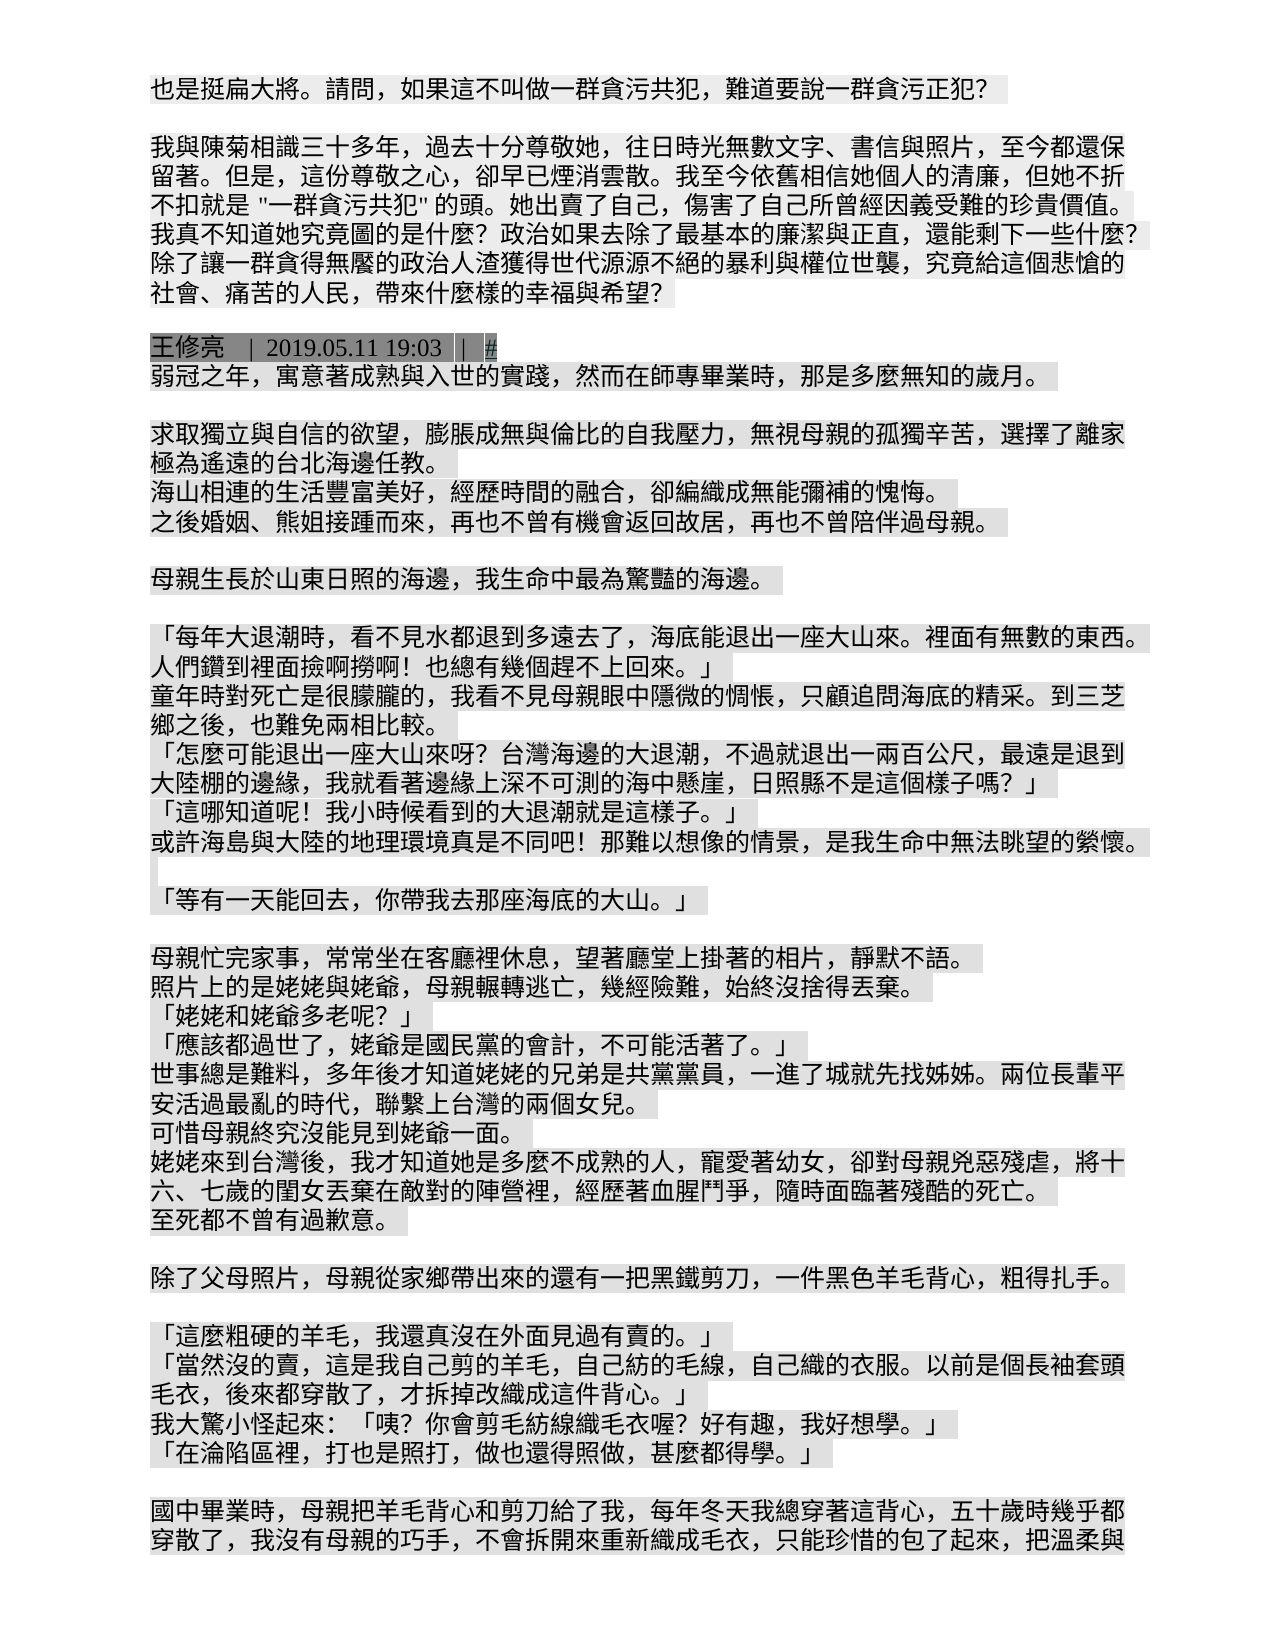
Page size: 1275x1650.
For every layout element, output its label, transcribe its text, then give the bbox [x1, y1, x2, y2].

text 王修亮 | 2019.05.11 19:03 | # [150, 333, 1125, 362]
text 弱冠之年，寓意著成熟與入世的實踐，然而在師專畢業時，那是多麼無知的歲月。 求取獨立與自信的欲望，膨脹成無與倫比的自我壓力，無視母親的孤獨辛苦，選擇了離家極為遙遠的台北海邊任教。 海山相連的生活豐富美好，經歷時間的融合，卻編織成無能彌補的愧悔。 之後婚姻、熊姐接踵而來，再也不曾有機會返回故居，再也不曾陪伴過母親。 母親生長於山東日照的海邊，我生命中最為驚豔的海邊。 「每年大退潮時，看不見水都退到多遠去了，海底能退出一座大山來。裡面有無數的東西。人們鑽到裡面撿啊撈啊！也總有幾個趕不上回來。」 童年時對死亡是很朦朧的，我看不見母親眼中隱微的惆悵，只顧追問海底的精采。到三芝鄉之後，也難免兩相比較。 「怎麼可能退出一座大山來呀？台灣海邊的大退潮，不過就退出一兩百公尺，最遠是退到大陸棚的邊緣，我就看著邊緣上深不可測的海中懸崖，日照縣不是這個樣子嗎？」 「這哪知道呢！我小時候看到的大退潮就是這樣子。」 或許海島與大陸的地理環境真是不同吧！那難以想像的情景，是我生命中無法眺望的縈懷。 「等有一天能回去，你帶我去那座海底的大山。」 母親忙完家事，常常坐在客廳裡休息，望著廳堂上掛著的相片，靜默不語。 照片上的是姥姥與姥爺，母親輾轉逃亡，幾經險難，始終沒捨得丟棄。 「姥姥和姥爺多老呢？」 「應該都過世了，姥爺是國民黨的會計，不可能活著了。」 世事總是難料，多年後才知道姥姥的兄弟是共黨黨員，一進了城就先找姊姊。兩位長輩平安活過最亂的時代，聯繫上台灣的兩個女兒。 可惜母親終究沒能見到姥爺一面。 姥姥來到台灣後，我才知道她是多麼不成熟的人，寵愛著幼女，卻對母親兇惡殘虐，將十六、七歲的閨女丟棄在敵對的陣營裡，經歷著血腥鬥爭，隨時面臨著殘酷的死亡。 至死都不曾有過歉意。 除了父母照片，母親從家鄉帶出來的還有一把黑鐵剪刀，一件黑色羊毛背心，粗得扎手。 「這麼粗硬的羊毛，我還真沒在外面見過有賣的。」 「當然沒的賣，這是我自己剪的羊毛，自己紡的毛線，自己織的衣服。以前是個長袖套頭毛衣，後來都穿散了，才拆掉改織成這件背心。」 我大驚小怪起來：「咦？你會剪毛紡線織毛衣喔？好有趣，我好想學。」 「在淪陷區裡，打也是照打，做也還得照做，甚麼都得學。」 國中畢業時，母親把羊毛背心和剪刀給了我，每年冬天我總穿著這背心，五十歲時幾乎都穿散了，我沒有母親的巧手，不會拆開來重新織成毛衣，只能珍惜的包了起來，把溫柔與愧悔存在衣櫥裡。那把黑鐵剪刀，已經鈍的不能用了，我卻沒法子丟棄，沒法子丟棄混雜著歲月的悲痛懷想。 母親過世後，我大病到彌留的狀態，數年行動不便，不曾外出。眷村改建之前，哥哥陸陸續續整理了故居，給我帶來些照片和書籍。 一生的痕跡，就剩下這些了。 年過耳順，我亦垂垂老矣，對世事已經逐漸淡然，但是，為何人生的修練可以一切俱往，母親卻仍是永恆的哀傷？ 母親，我每年總是去打開包裹，和熊姐一起撫摸那件黑色的羊毛背心，試試黑鐵剪刀，述說你當年坐在客廳，和我絮絮而談的情境。 母親，有一天，我會帶著熊姐，去日照看看那退潮之後海底的大山。 母親，我想再當一次無憂無知的女兒。 [150, 362, 1125, 1555]
text 卡韓政變(38)：人渣黨只有兩種人 陳真 2019. 05. 11. 韓國瑜之深得民心 (至少是深得我心)，不是因為他知識淵博或口才伶俐。事實上，他並不淵博，更不伶俐。他之得人心，無非正是因為他的心之赤忱。心雖然看不見，但敏感的人自然就能感受到。台灣政壇，自古至今，幾乎都是私心盤算，極少有著像陳定南、韓國瑜或林義雄這樣的無私君子。記憶所及，大約是1977年或更早，我念國中時，林義雄以第一高票選上省議員，他當時曾說了一句話，讓年少的我十分感動。我到現在都還記得那句話。他說，"選民把他們的心交給我，我也要把我的心交給他們"。 相較於韓國瑜，你看那些綠營政客，嘴臉卻一個比一個醜陋下流。如果你稍微關心一下政治實際運作，你會發現，比方說高雄市議會，以至今仍逍遙法外的特大號貪污洗錢犯陳致中為首的一大批綠營議員，那樣一種表現，那樣一種把政壇當舞台、把議場當秀場的諸多荒腔走板行徑，你難道不會納悶，究竟是什麼樣的一種選民，竟然會選出這樣一些極低素質、私心敗壞的政治人物？他們可曾絲毫用心在他們的職務上？他們心裏可曾有過一秒鐘淑世利他的念頭？統統沒有。他們只是藉著各種表演作秀栽贓抹黑造謠歪曲渲染乃至自導自演等手段來打擊 "敵人"，藉以騙取選票。 我並不想談理論，但是所謂民主選舉制，如果沒有良好的政經結構與社會制度及文化素質配合，不過就是群魔亂舞，進行社會的反淘汰，讓一群德性操守其實都遠低於一般人的人渣出頭，成為民代與首長。所謂神聖選舉，選來選去，不是選這個混蛋，就是選那個王八蛋，然後眼睜睜看著他們為了私利，上下其手，為所欲為。 最不可思議的是，台灣許多選民偏偏就是吃這一套政治詐術，在某種政治操弄下 (比方說仇中反華)，越是擅於操弄者就越吃香，阿扁就是一例，扁家的 "政治子孫們" 更是四處繁衍，遍及整個民進黨及其外圍組織或尾巴黨，個個行事作風極其類似，而且不斷青出於藍。 這兩天各媒體有個新聞，人渣自由時報標題是這麼寫的： "抓到了！辱罵綠議員「一群貪汙共犯」，一韓粉於基隆落網"。 真是x它媽的有夠可恥！什麼 "落網"？什麼叫做 "抓到了"？他媽的講實話也有罪？這些人渣黨的議員若不是 "一群貪污共犯"，難道他們就是貪污正犯？人渣黨只有兩種人，一種是貪污犯，一種是與之為伍的貪污共犯。 這新聞是這樣： 有位人渣黨的高雄市議員叫黃文益，臉書上被人留言辱罵是 "一群貪污共犯"。這位黃啥咪議員立即報警，想不到警方的辦案速度竟如此神速，竟然馬上就遠在北台灣基隆逮捕了留言者。然而，人渣黨的貪污犯、陳菊的機要祕書心腹愛將趙嘉寶，因為貪污被通緝，三審定讞，卻公然逍遙法外長達五年，照樣吃喝玩樂，四處招搖，竟然沒有人敢抓他，直到最近韓國瑜上任才逮捕歸案。 黃文益議員召警抓人這事，可分成三方面來看： 首先，這位人渣黨的黃議員，如果覺得受辱，那他當然可以控告。但是，警察憑什麼抓人呢？留言者到底算不算侮辱，並不是這位黃議員說了算，警察畢竟不該是政客的鷹犬，不該聽命於政客，想抓誰就抓誰。 其次，如果這樣就要抓人，那麼，人渣黨及其粉絲與走狗們長年以來的無數犯行，完全是億萬倍以上的嚴重程度，根本就是無法無天，罄竹難書。若依照這樣的犯行比例，豈不是應該要統統一網打盡，打入監牢，全部關到老死？ 再者，指稱這些無恥政客是 "一群貪污共犯"，請問有哪一點冤枉了他們？所謂共犯有兩種解釋，一種是法律上實際參與貪污案，其次是指的在道德上與貪污敗德之人同流合污，沆瀣一氣。從上下文來看，既然是 "一群"，指的應該就是後者，一種道德上的共犯結構。這樣一種指控，請問哪一點冤枉了人渣黨的這些議員們？ 舉個例，高雄市議會現在的綠營議員，幾乎什麼事都不用幹，每天就是成群結隊想盡辦法抹黑鬥臭韓國瑜。比方說前些天，人渣黨黨團幹事長、貪污洗錢犯陳致中帶頭召開記者會，竟然抹黑韓國瑜不清廉，說他搞什麼 "家族裙帶政治"。很可笑不是嗎？韓若不清廉，還能活到現在嗎？而且，還有比陳致中及他老爸陳水扁老媽吳淑珍更加貪污的政治家族嗎？ 該記者會由陳致中帶頭，另外還有黨團書記長林智鴻和黃文益及鄭孟洳等同黨議員一同領銜演出。如果這不叫做 "一群貪污共犯"，什麼叫 "一群貪污共犯"？並不是說一個人貪污之後你就不能跟他成為朋友或同事，而是說，這群共犯事實上不但長年以來包庇陳致中及扁珍一家人的貪污，甚且歌頌之讚美之，甚至在一些什麼 "向阿扁致敬的音樂會" 之類的場合，或是阿扁的什麼簽書會上，整個人渣黨由陳菊帶頭，把阿扁捧成 "台灣人的英雄"。 事實上，若要特赦阿扁，連我也不反對。但是，貪污就是貪污，洗錢就是洗錢，犯罪就是犯罪，包括吳淑珍和陳致中及其太太黃睿靖和女婿及親家等等，全是貪污罪犯，但陳致中和吳淑珍卻至今完全逍遙法外。我能理解扁珍之不滿，因為就如吳淑珍及女兒陳幸妤所經常公開指控："民進黨哪個人沒有拿到阿扁的錢？" 吳淑珍更是指證歷歷如何用麻布袋裝錢，大家就地分贓，並且威脅要抖出更多黑幕。這樣一個黨，難道還不叫做 "一群貪污共犯"？只不過說他們一句實話，就要抓人入獄？真是有夠可恥。 高雄地區之中，挺扁挺得最誇張的政治人物就是鄭新助，擔任過民進黨多屆中央評委、國大代表及行政院顧問等等要職，並多次當選高雄市議員，他自己就曾因為在選舉中貪污受賄五百萬元而遭到民進黨開除黨籍。不過，他並沒有淡出政壇。他有個政治傳人，就是他的孫女，叫做鄭孟洳， "太陽花運動" 的成員之一，同時也是和陳致中及黃文益等人這回一起召開抹黑韓國瑜之記者會的其中一位現任議員。她說，她之參與政治及參與太陽花運動，就是要 "承襲阿公 (鄭新助) 的精神"，"追求公平正義"。不知道各位聽了有何感想？ 另外，目前抹黑韓國瑜的人渣黨帶頭議員之中，還有一位叫康裕成，是前高雄市議會議長，也是挺扁大將。請問，如果這不叫做一群貪污共犯，難道要說一群貪污正犯？ 我與陳菊相識三十多年，過去十分尊敬她，往日時光無數文字、書信與照片，至今都還保留著。但是，這份尊敬之心，卻早已煙消雲散。我至今依舊相信她個人的清廉，但她不折不扣就是 "一群貪污共犯" 的頭。她出賣了自己，傷害了自己所曾經因義受難的珍貴價值。我真不知道她究竟圖的是什麼？政治如果去除了最基本的廉潔與正直，還能剩下一些什麼？除了讓一群貪得無饜的政治人渣獲得世代源源不絕的暴利與權位世襲，究竟給這個悲愴的社會、痛苦的人民，帶來什麼樣的幸福與希望？ [150, 75, 1125, 308]
